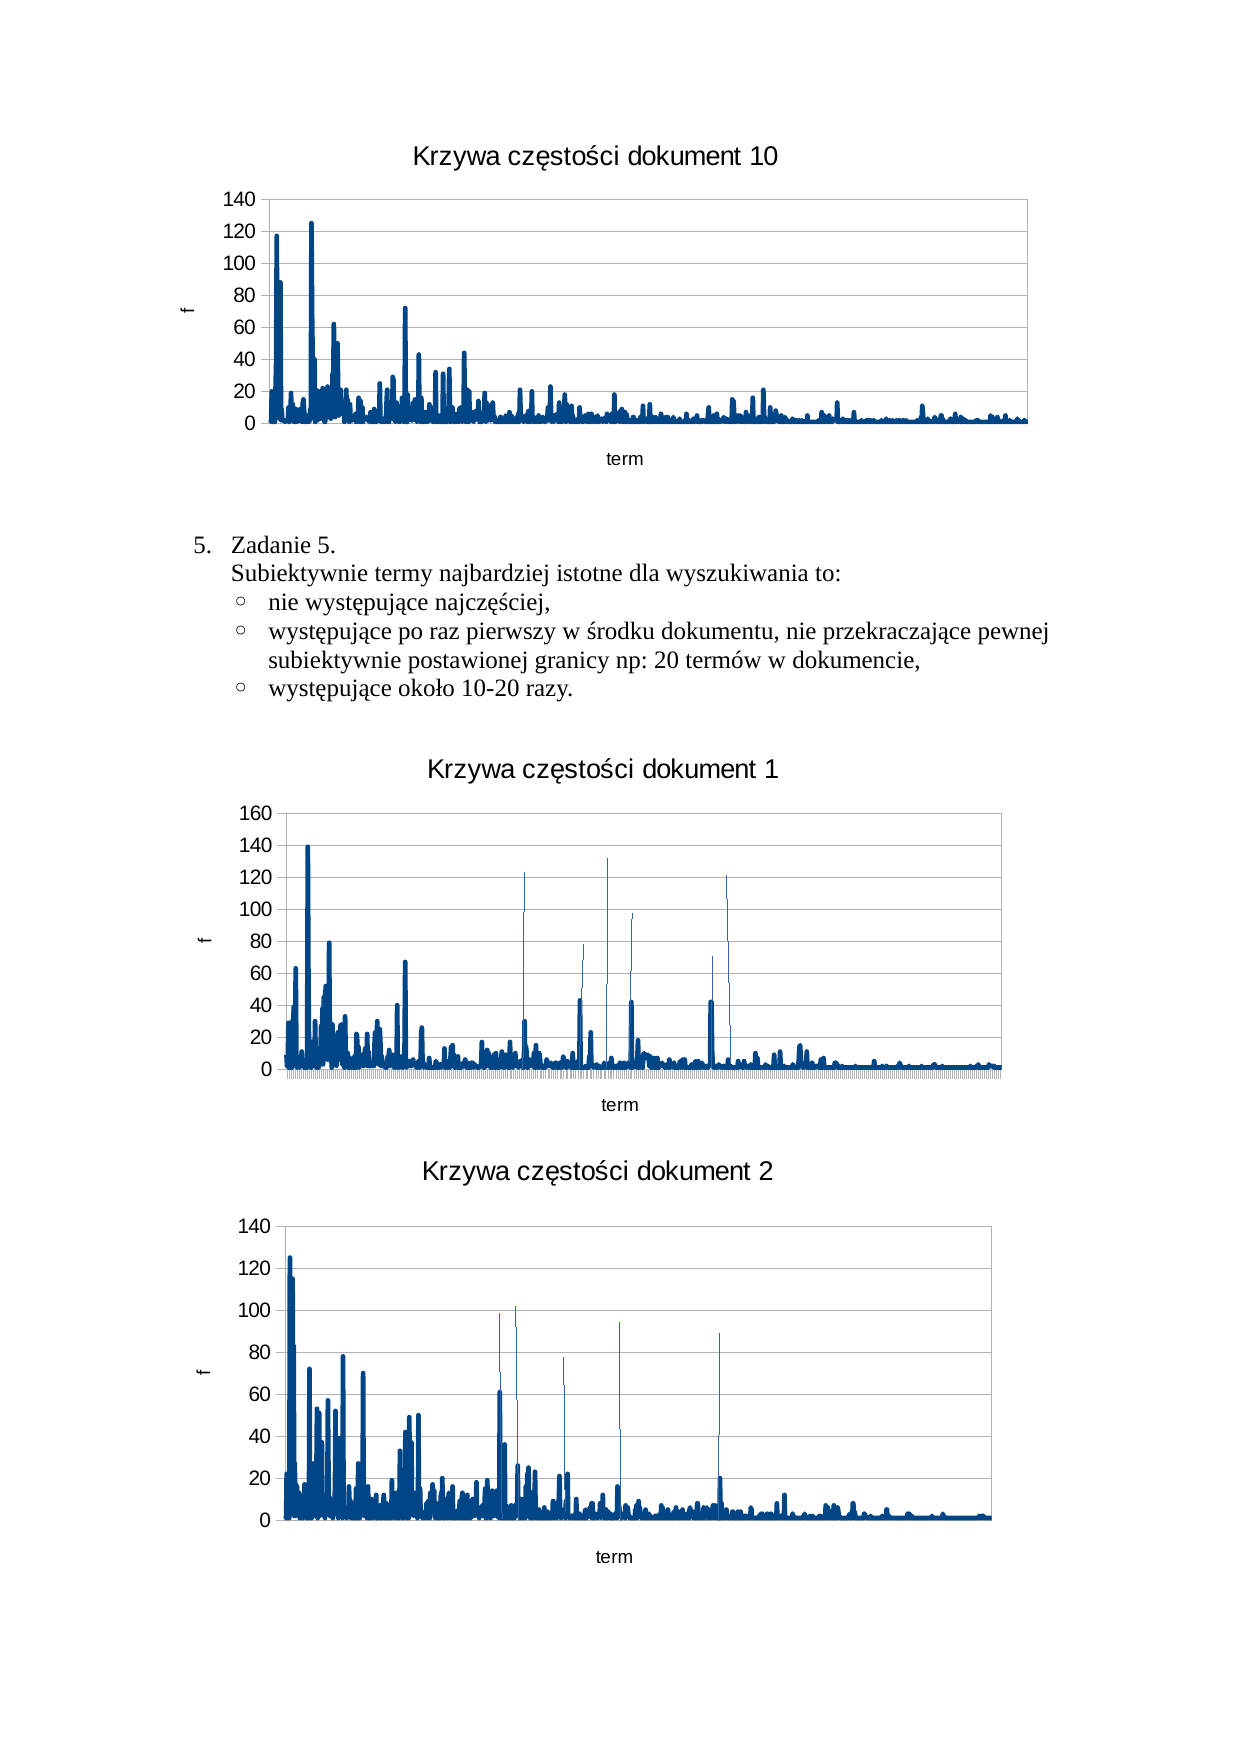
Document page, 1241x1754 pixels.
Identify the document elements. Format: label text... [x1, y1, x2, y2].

list występujące około 10-20 razy. [231, 673, 1122, 702]
list Subiektywnie termy najbardziej istotne dla wyszukiwania to: [193, 558, 1122, 587]
list Zadanie 5. [193, 530, 1122, 558]
list nie występujące najczęściej, [231, 587, 1122, 616]
list występujące po raz pierwszy w środku dokumentu, nie przekraczające pewnej subiektywnie postawionej granicy np: 20 termów w dokumencie, [231, 616, 1122, 673]
